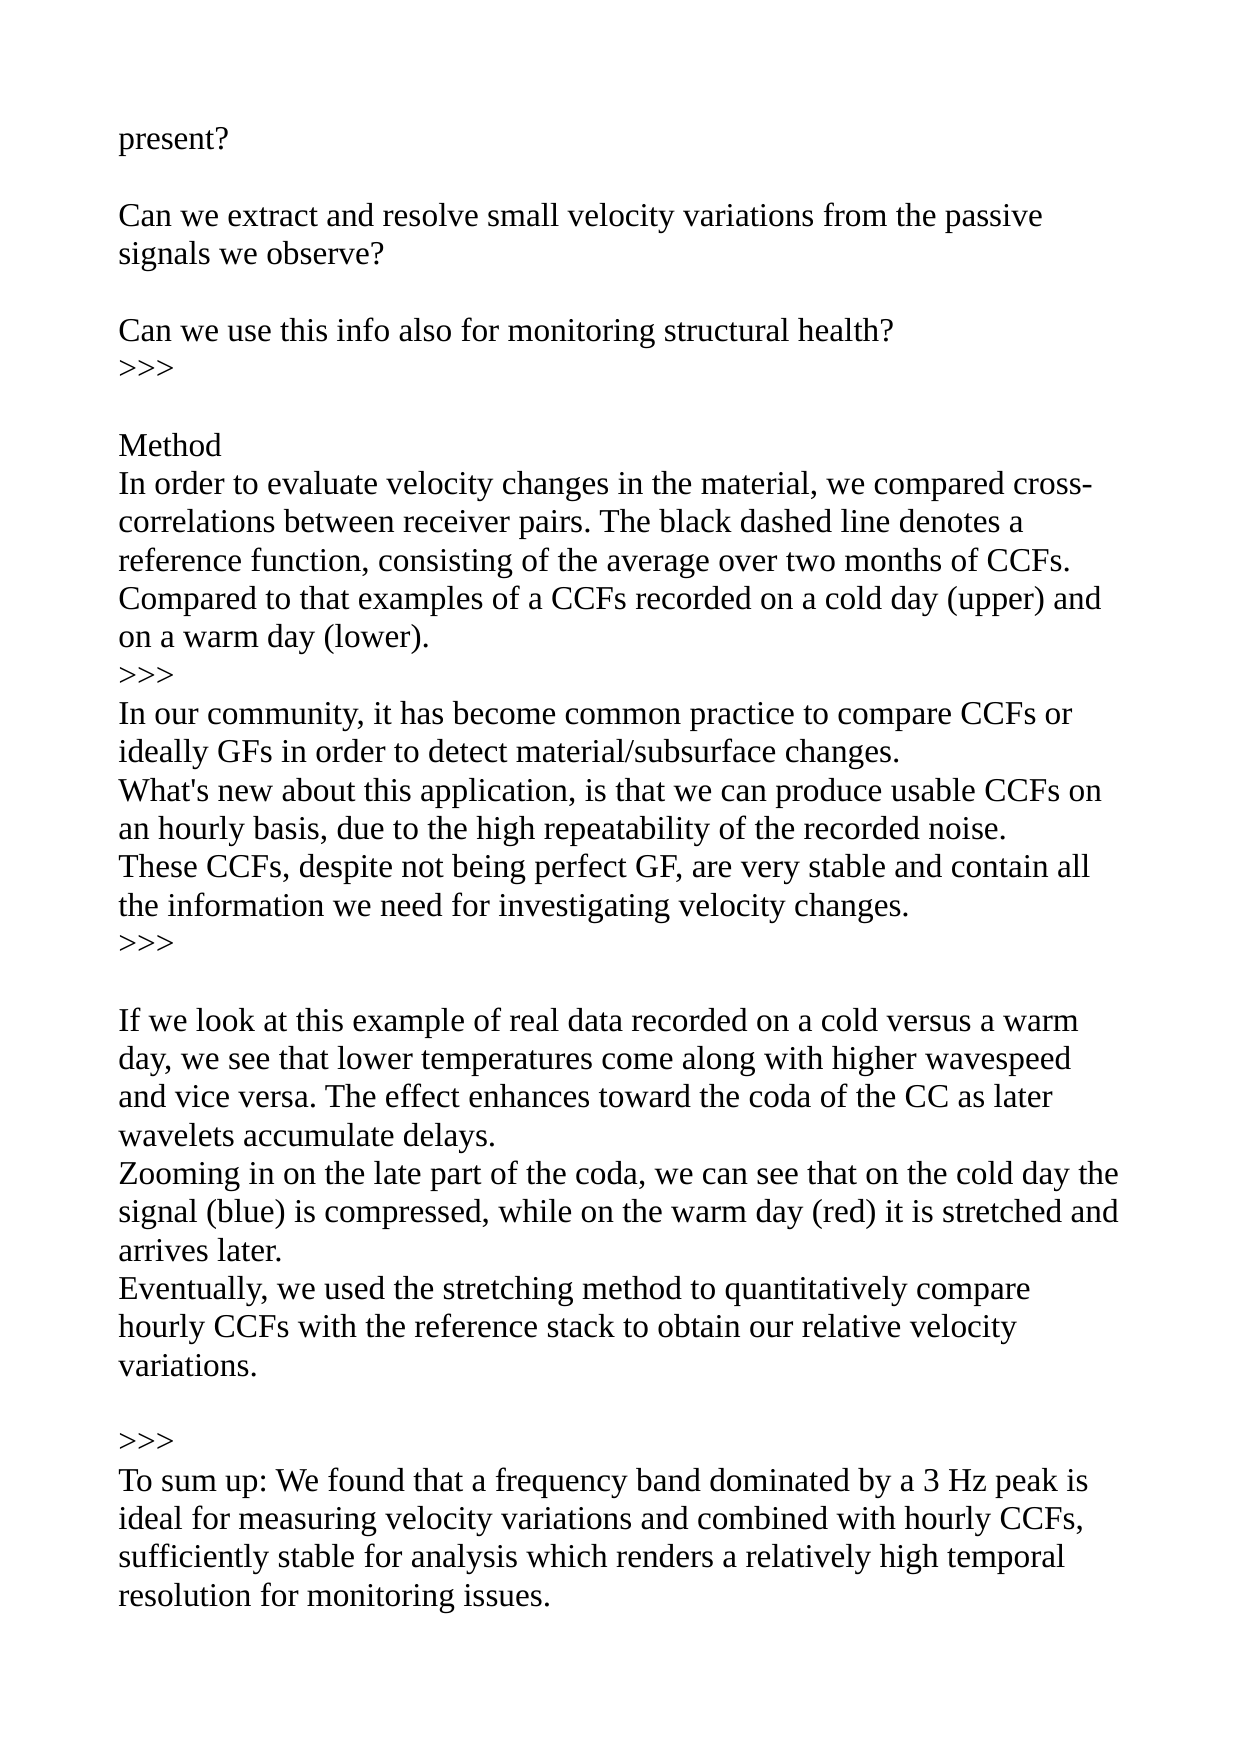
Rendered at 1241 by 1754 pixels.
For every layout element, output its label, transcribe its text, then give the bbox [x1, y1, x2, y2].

text In our community, it has become common practice to compare CCFs or ideally GFs in order to detect material/subsurface changes. [118, 693, 1122, 770]
text >>> [118, 923, 1122, 961]
text Can we extract and resolve small velocity variations from the passive signals we observe? [118, 195, 1122, 271]
text Can we use this info also for monitoring structural health? [118, 310, 1122, 348]
text These CCFs, despite not being perfect GF, are very stable and contain all the information we need for investigating velocity changes. [118, 846, 1122, 923]
text To sum up: We found that a frequency band dominated by a 3 Hz peak is ideal for measuring velocity variations and combined with hourly CCFs, sufficiently stable for analysis which renders a relatively high temporal resolution for monitoring issues. [118, 1460, 1122, 1613]
text Zooming in on the late part of the coda, we can see that on the cold day the signal (blue) is compressed, while on the warm day (red) it is stretched and arrives later. [118, 1153, 1122, 1268]
text Eventually, we used the stretching method to quantitatively compare hourly CCFs with the reference stack to obtain our relative velocity variations. [118, 1268, 1122, 1383]
text >>> [118, 655, 1122, 693]
text >>> [118, 1421, 1122, 1460]
text present? [118, 118, 1122, 156]
text What's new about this application, is that we can produce usable CCFs on an hourly basis, due to the high repeatability of the recorded noise. [118, 770, 1122, 846]
text If we look at this example of real data recorded on a cold versus a warm day, we see that lower temperatures come along with higher wavespeed and vice versa. The effect enhances toward the coda of the CC as later wavelets accumulate delays. [118, 1000, 1122, 1153]
text Method [118, 425, 1122, 463]
text >>> [118, 348, 1122, 386]
text In order to evaluate velocity changes in the material, we compared cross-correlations between receiver pairs. The black dashed line denotes a reference function, consisting of the average over two months of CCFs. Compared to that examples of a CCFs recorded on a cold day (upper) and on a warm day (lower). [118, 463, 1122, 655]
